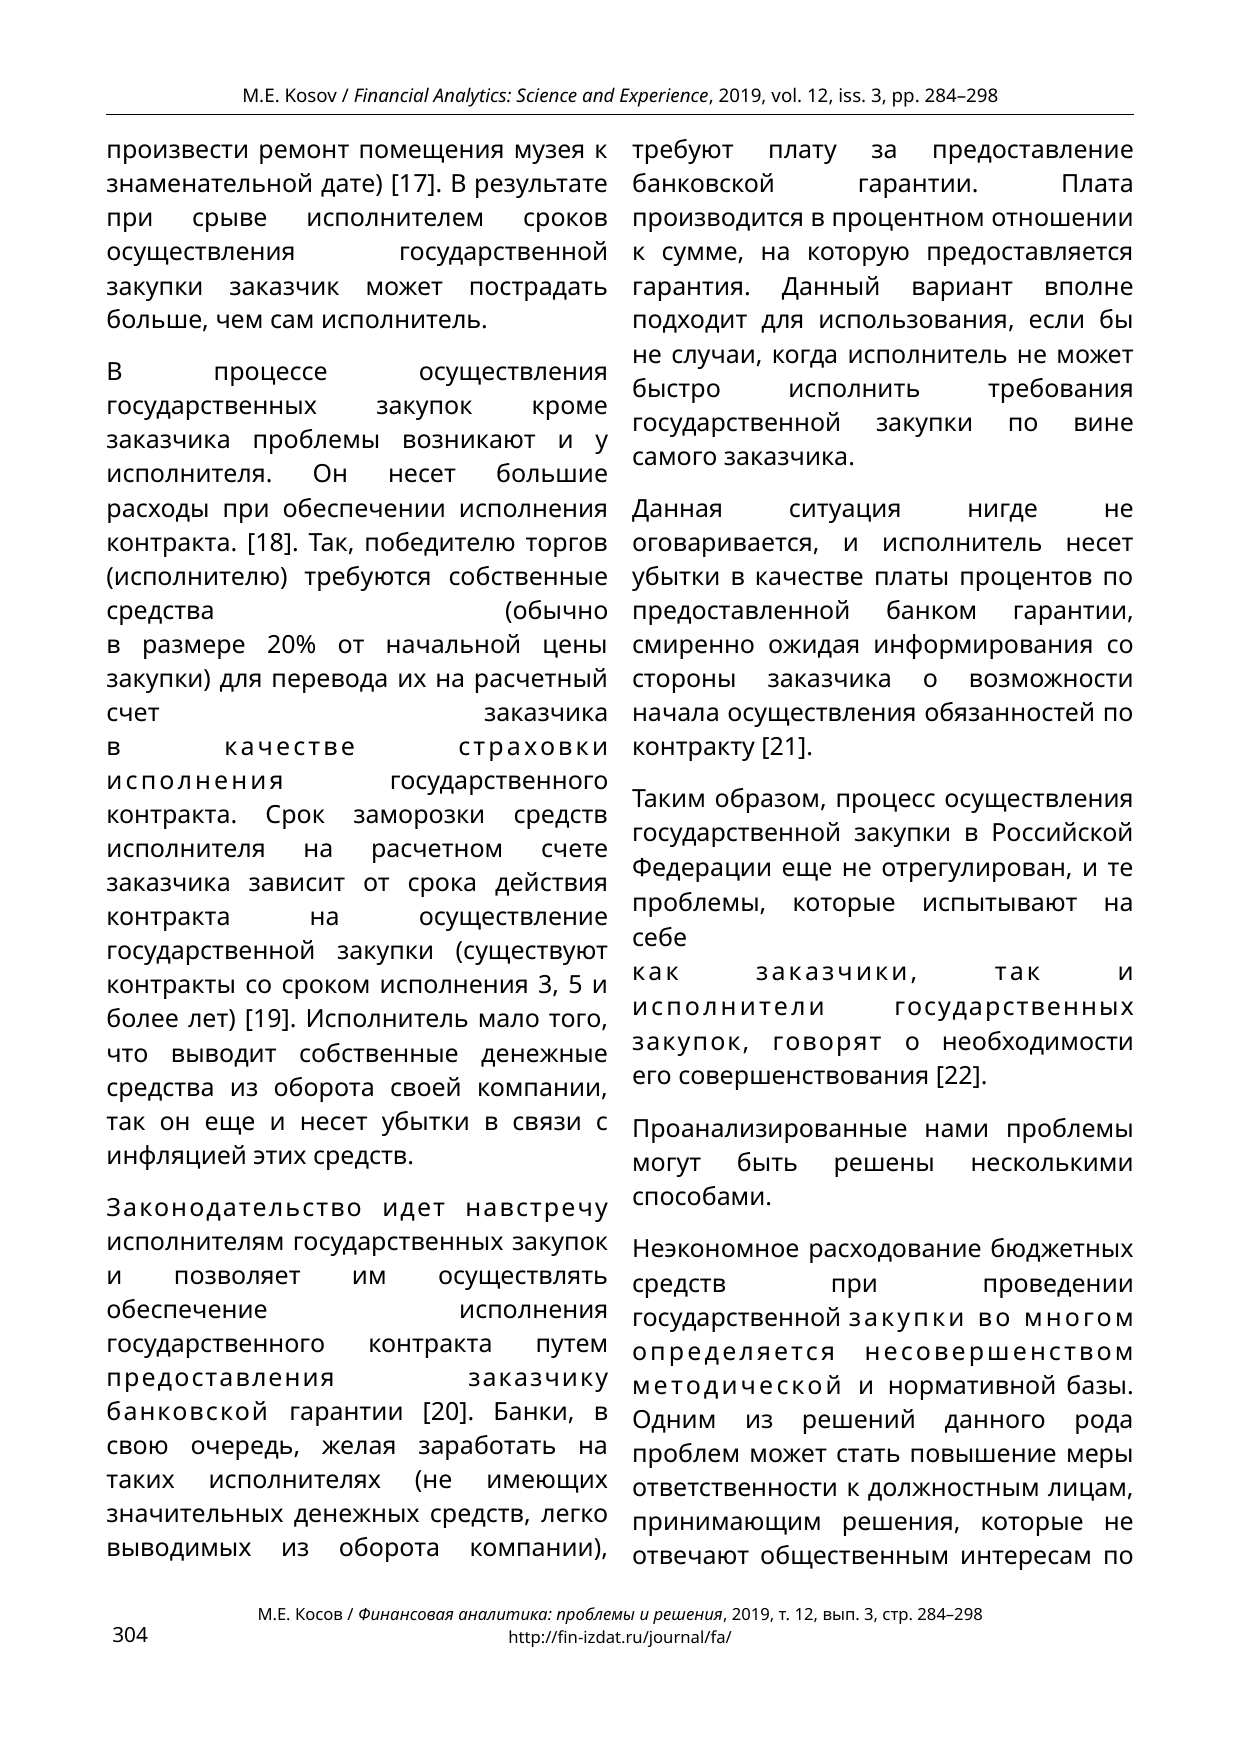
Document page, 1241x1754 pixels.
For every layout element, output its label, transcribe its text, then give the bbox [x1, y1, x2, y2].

text произвести ремонт помещения музея к знаменательной дате) [17]. В результате при срыве исполнителем сроков осуществления государственной закупки заказчик может пострадать больше, чем сам исполнитель. [106, 132, 608, 336]
text Законодательство идет навстречу исполнителям государственных закупок и позволяет им осуществлять обеспечение исполнения государственного контракта путем предоставления заказчику банковской гарантии [20]. Банки, в свою очередь, желая заработать на таких исполнителях (не имеющих значительных денежных средств, легко выводимых из оборота компании), [106, 1189, 608, 1564]
text требуют плату за предоставление банковской гарантии. Плата производится в процентном отношении к сумме, на которую предоставляется гарантия. Данный вариант вполне подходит для использования, если бы не случаи, когда исполнитель не может быстро исполнить требования государственной закупки по вине самого заказчика. [632, 132, 1134, 472]
text Проанализированные нами проблемы могут быть решены несколькими способами. [632, 1110, 1134, 1213]
text В процессе осуществления государственных закупок кроме заказчика проблемы возникают и у исполнителя. Он несет большие расходы при обеспечении исполнения контракта. [18]. Так, победителю торгов (исполнителю) требуются собственные средства (обычно в размере 20% от начальной цены закупки) для перевода их на расчетный счет заказчика в качестве страховки исполнения государственного контракта. Срок заморозки средств исполнителя на расчетном счете заказчика зависит от срока действия контракта на осуществление государственной закупки (существуют контракты со сроком исполнения 3, 5 и более лет) [19]. Исполнитель мало того, что выводит собственные денежные средства из оборота своей компании, так он еще и несет убытки в связи с инфляцией этих средств. [106, 354, 608, 1171]
text Неэкономное расходование бюджетных средств при проведении государственной закупки во многом определяется несовершенством методической и нормативной базы. Одним из решений данного рода проблем может стать повышение меры ответственности к должностным лицам, принимающим решения, которые не отвечают общественным интересам по [632, 1231, 1134, 1572]
text Таким образом, процесс осуществления государственной закупки в Российской Федерации еще не отрегулирован, и те проблемы, которые испытывают на себе как заказчики, так и исполнители государственных закупок, говорят о необходимости его совершенствования [22]. [632, 780, 1134, 1092]
text Данная ситуация нигде не оговаривается, и исполнитель несет убытки в качестве платы процентов по предоставленной банком гарантии, смиренно ожидая информирования со стороны заказчика о возможности начала осуществления обязанностей по контракту [21]. [632, 490, 1134, 763]
